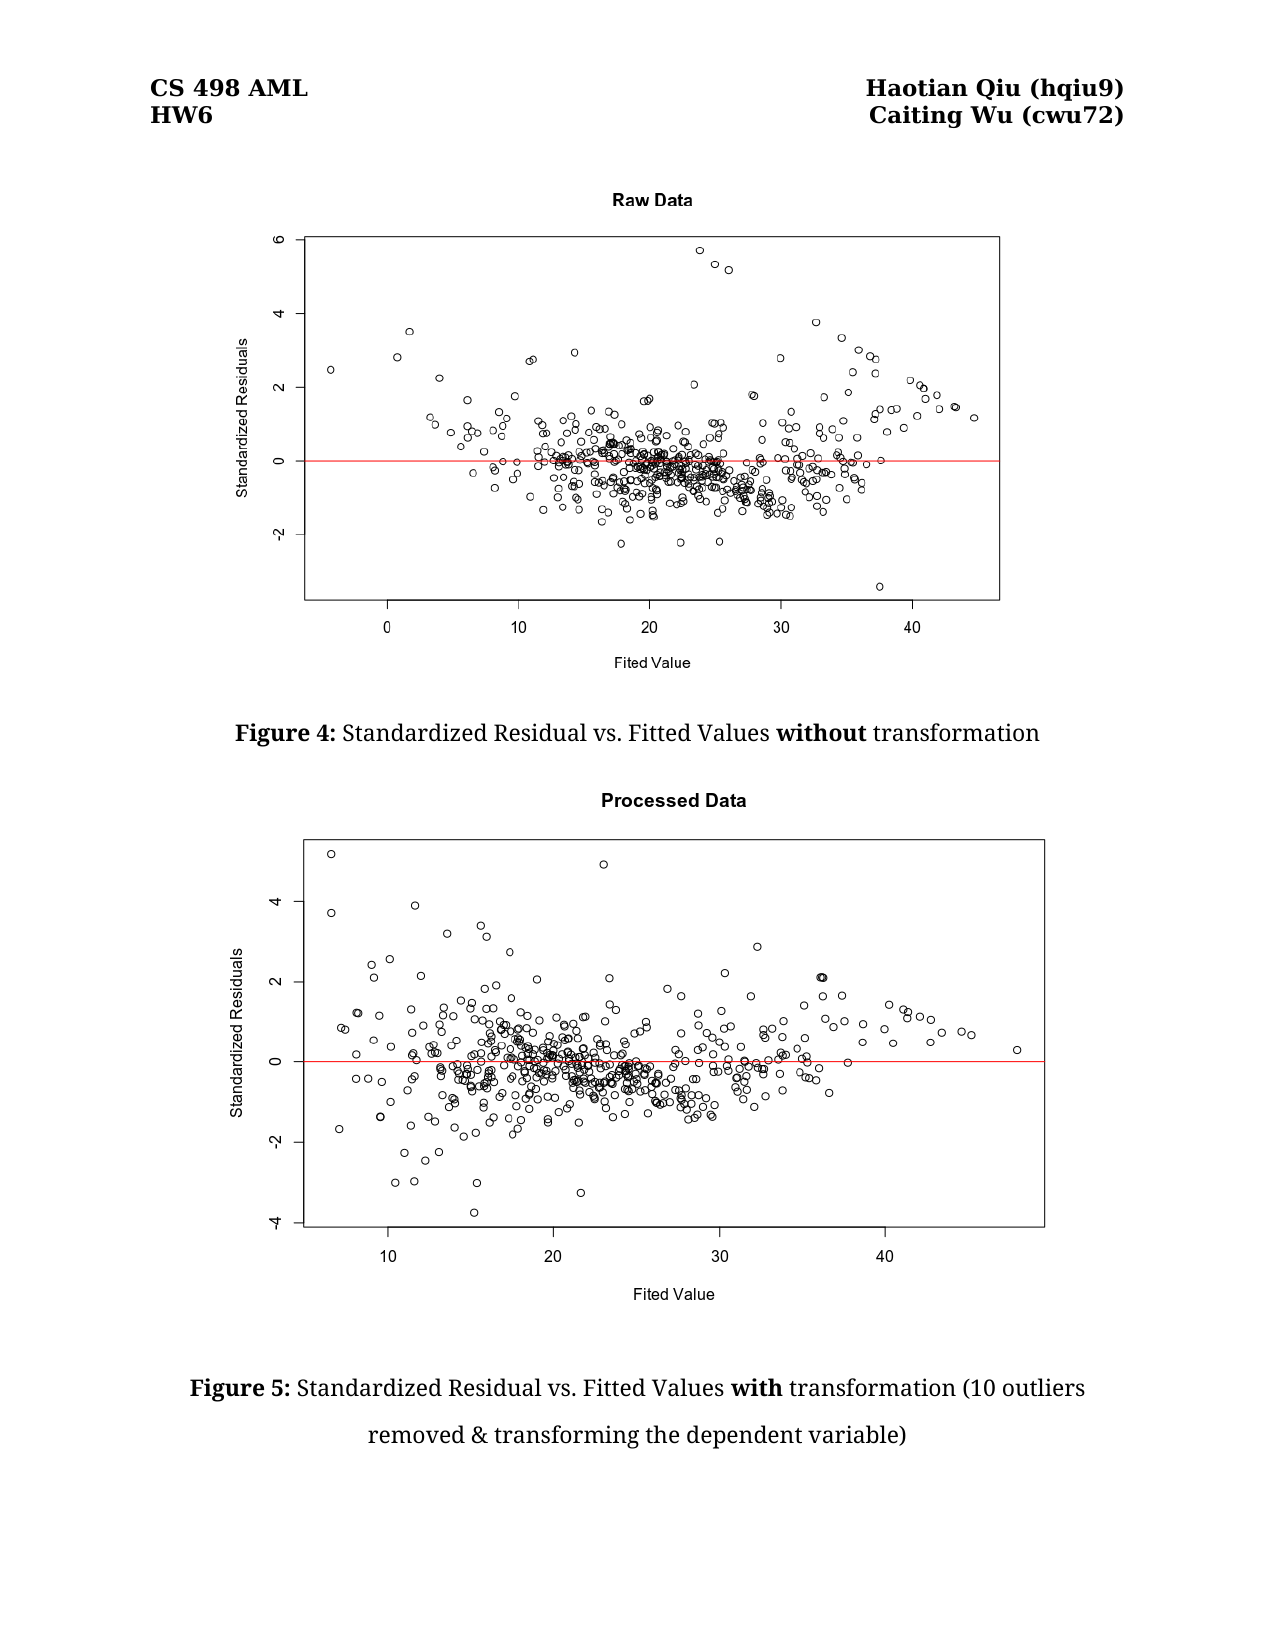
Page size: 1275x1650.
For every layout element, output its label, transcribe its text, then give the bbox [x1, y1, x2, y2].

picture [225, 761, 1066, 1324]
text Figure 4: Standardized Residual vs. Fitted Values without transformation [150, 213, 1125, 748]
picture [231, 185, 1009, 670]
text Figure 5: Standardized Residual vs. Fitted Values with transformation (10 outliers removed & transforming the dependent variable) [150, 781, 1125, 1450]
